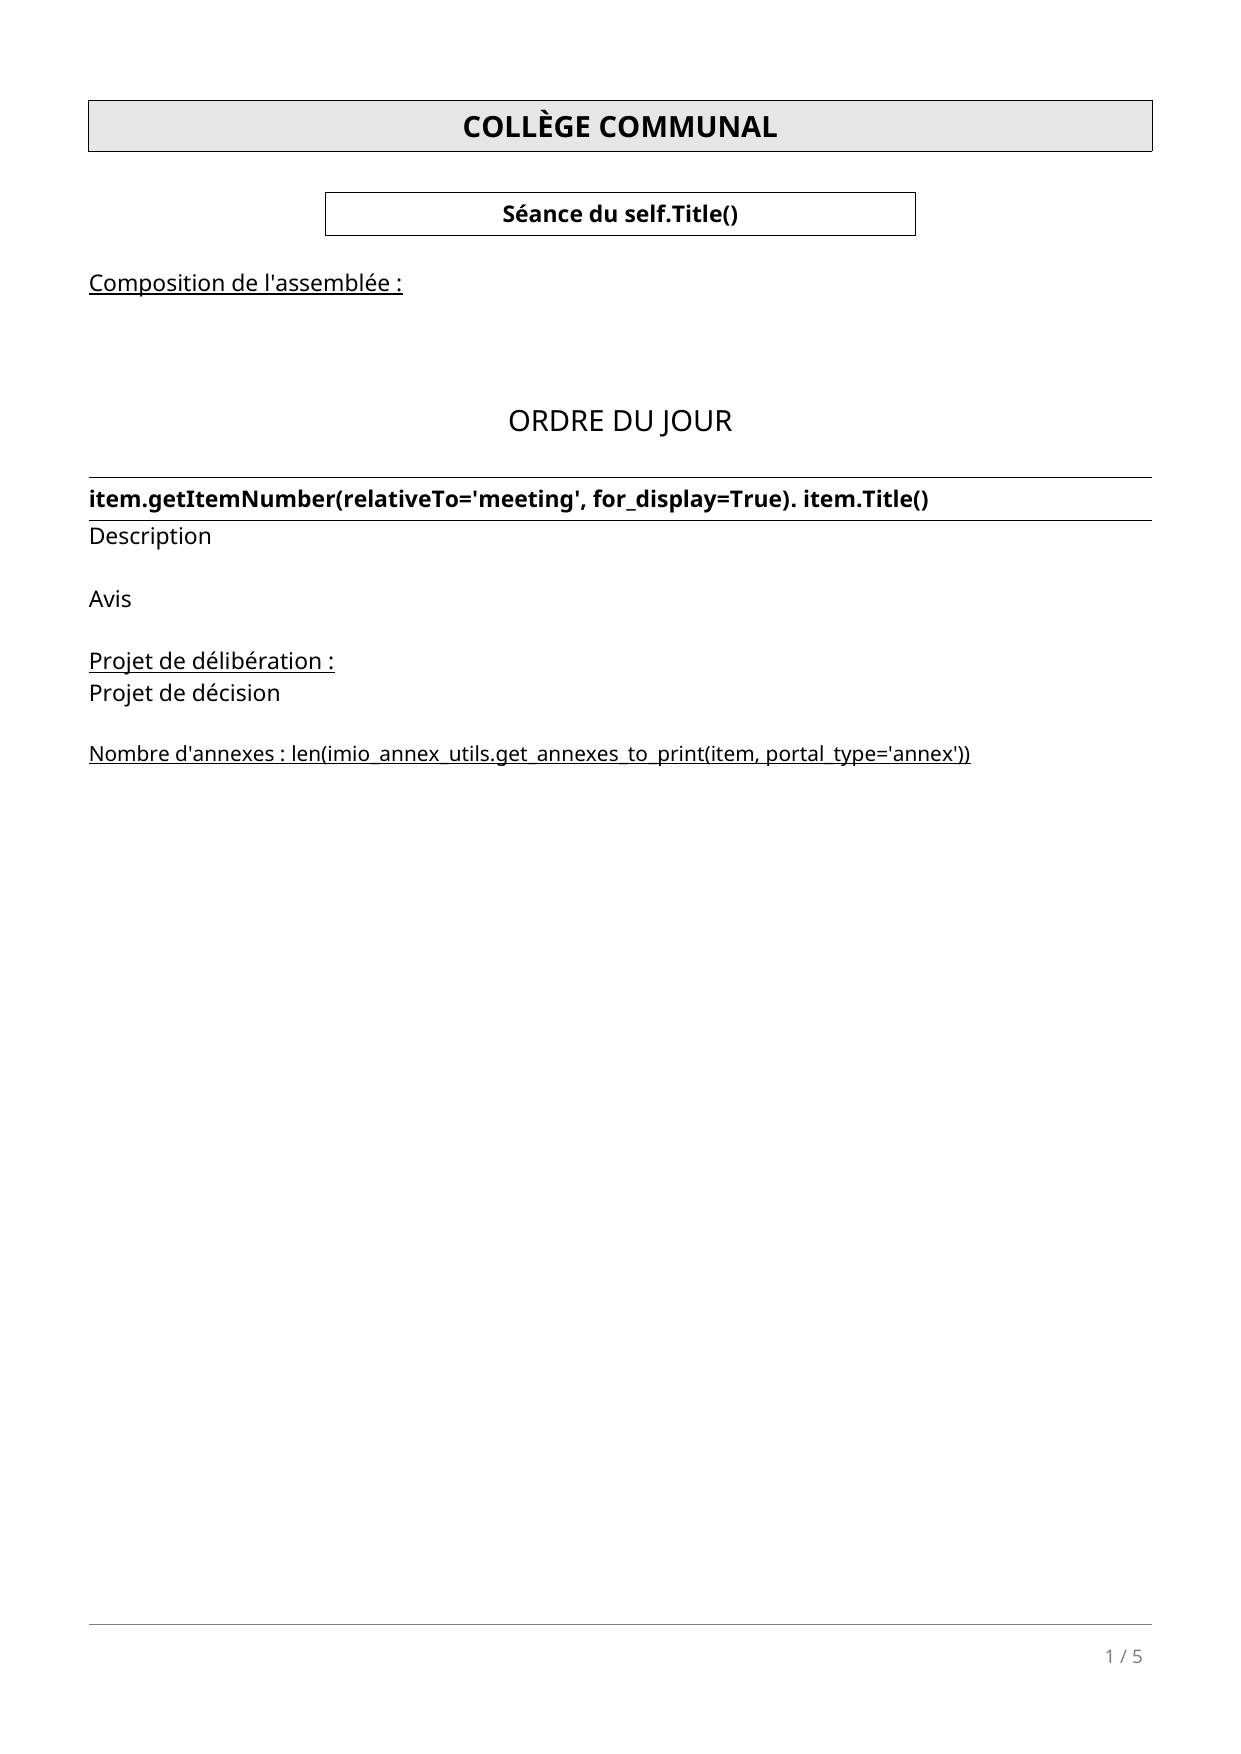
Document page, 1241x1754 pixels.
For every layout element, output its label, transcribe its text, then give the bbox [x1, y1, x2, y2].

text Projet de délibération : [88, 645, 1152, 676]
text ORDRE DU JOUR [88, 360, 1152, 439]
text Composition de l'assemblée : [88, 266, 1152, 298]
text item.getItemNumber(relativeTo='meeting', for_display=True). item.Title() [88, 478, 1152, 520]
text Projet de décision [88, 676, 1152, 708]
text Avis [88, 583, 1152, 614]
text Description [88, 520, 1152, 551]
table_header COLLÈGE COMMUNAL [89, 101, 1152, 151]
text Nombre d'annexes : len(imio_annex_utils.get_annexes_to_print(item, portal_type='annex')) [88, 739, 1152, 767]
table_header Séance du self.Title() [326, 193, 915, 235]
